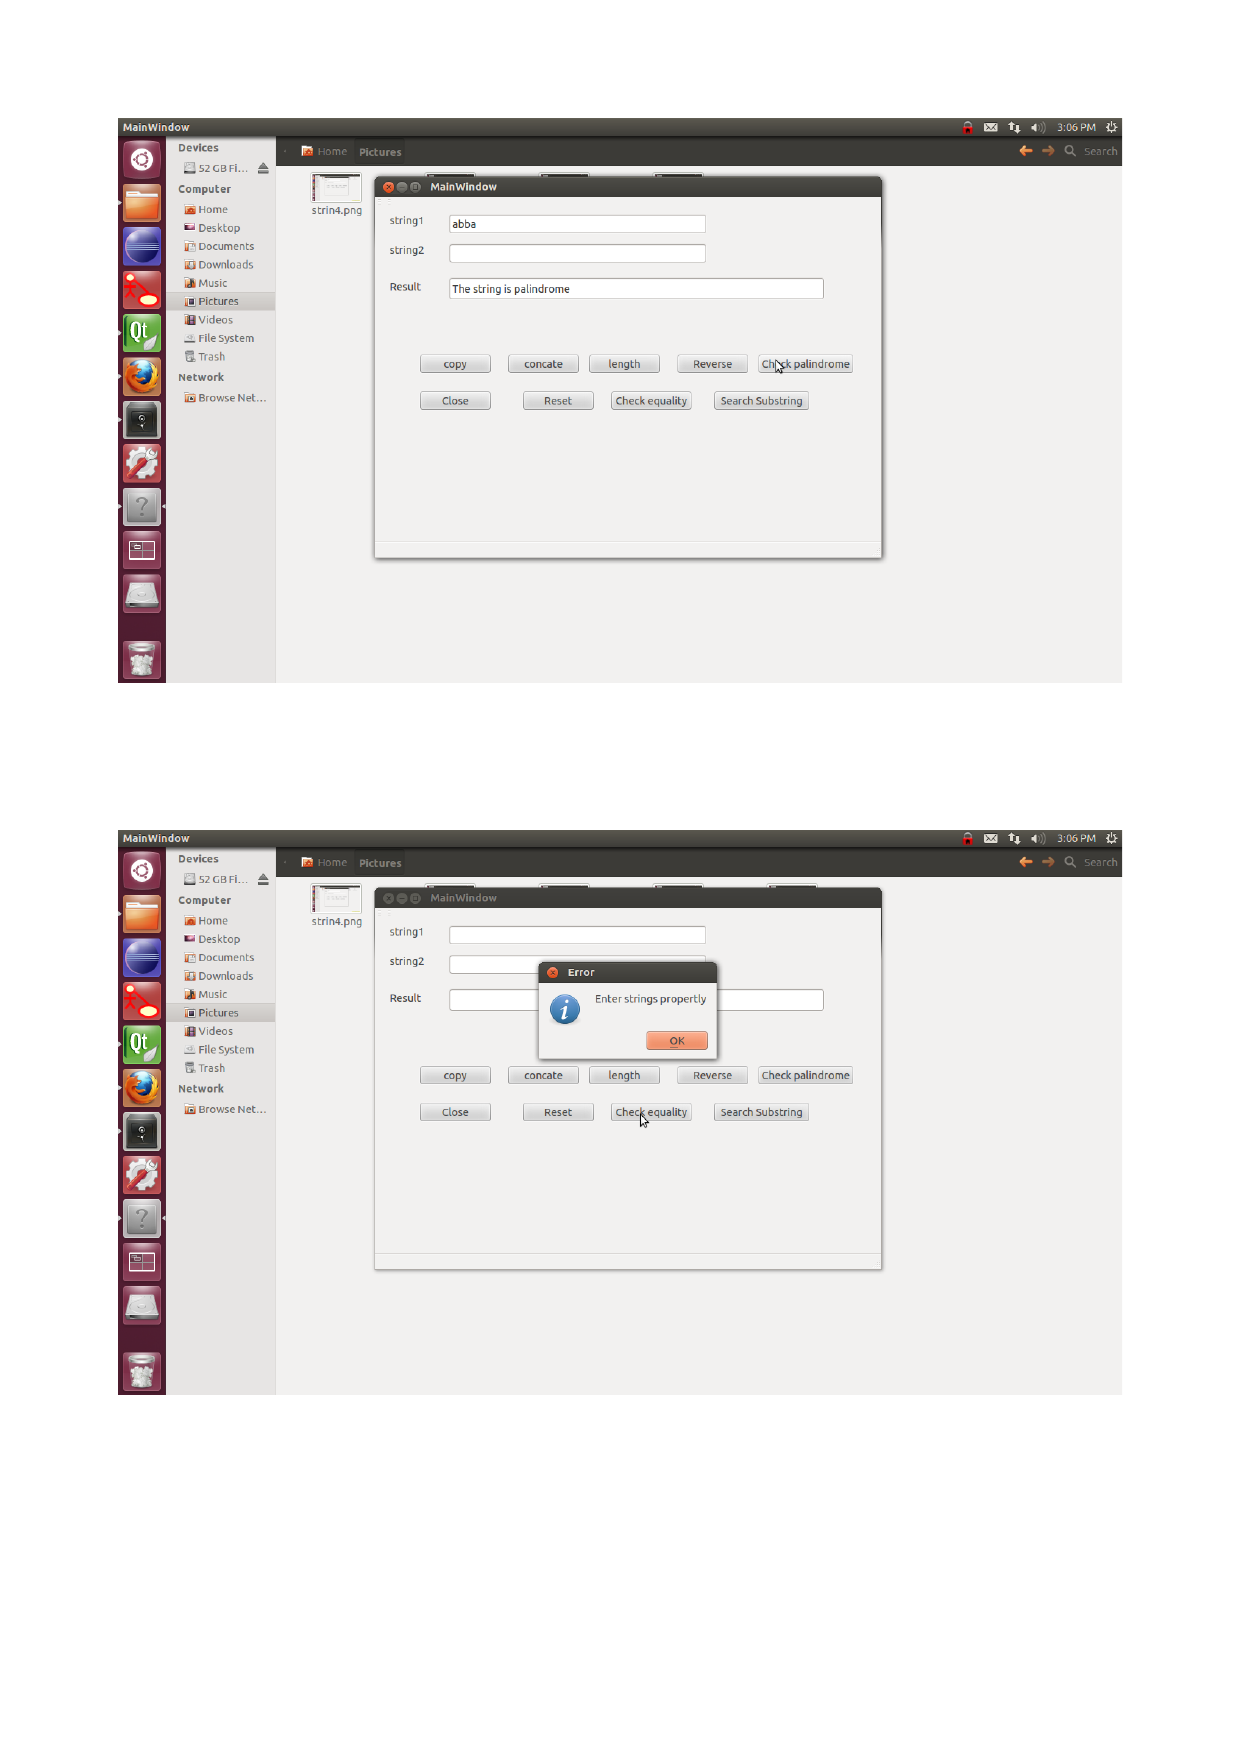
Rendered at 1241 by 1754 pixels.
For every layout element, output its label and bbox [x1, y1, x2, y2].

picture [118, 830, 1123, 1395]
picture [118, 118, 1123, 683]
